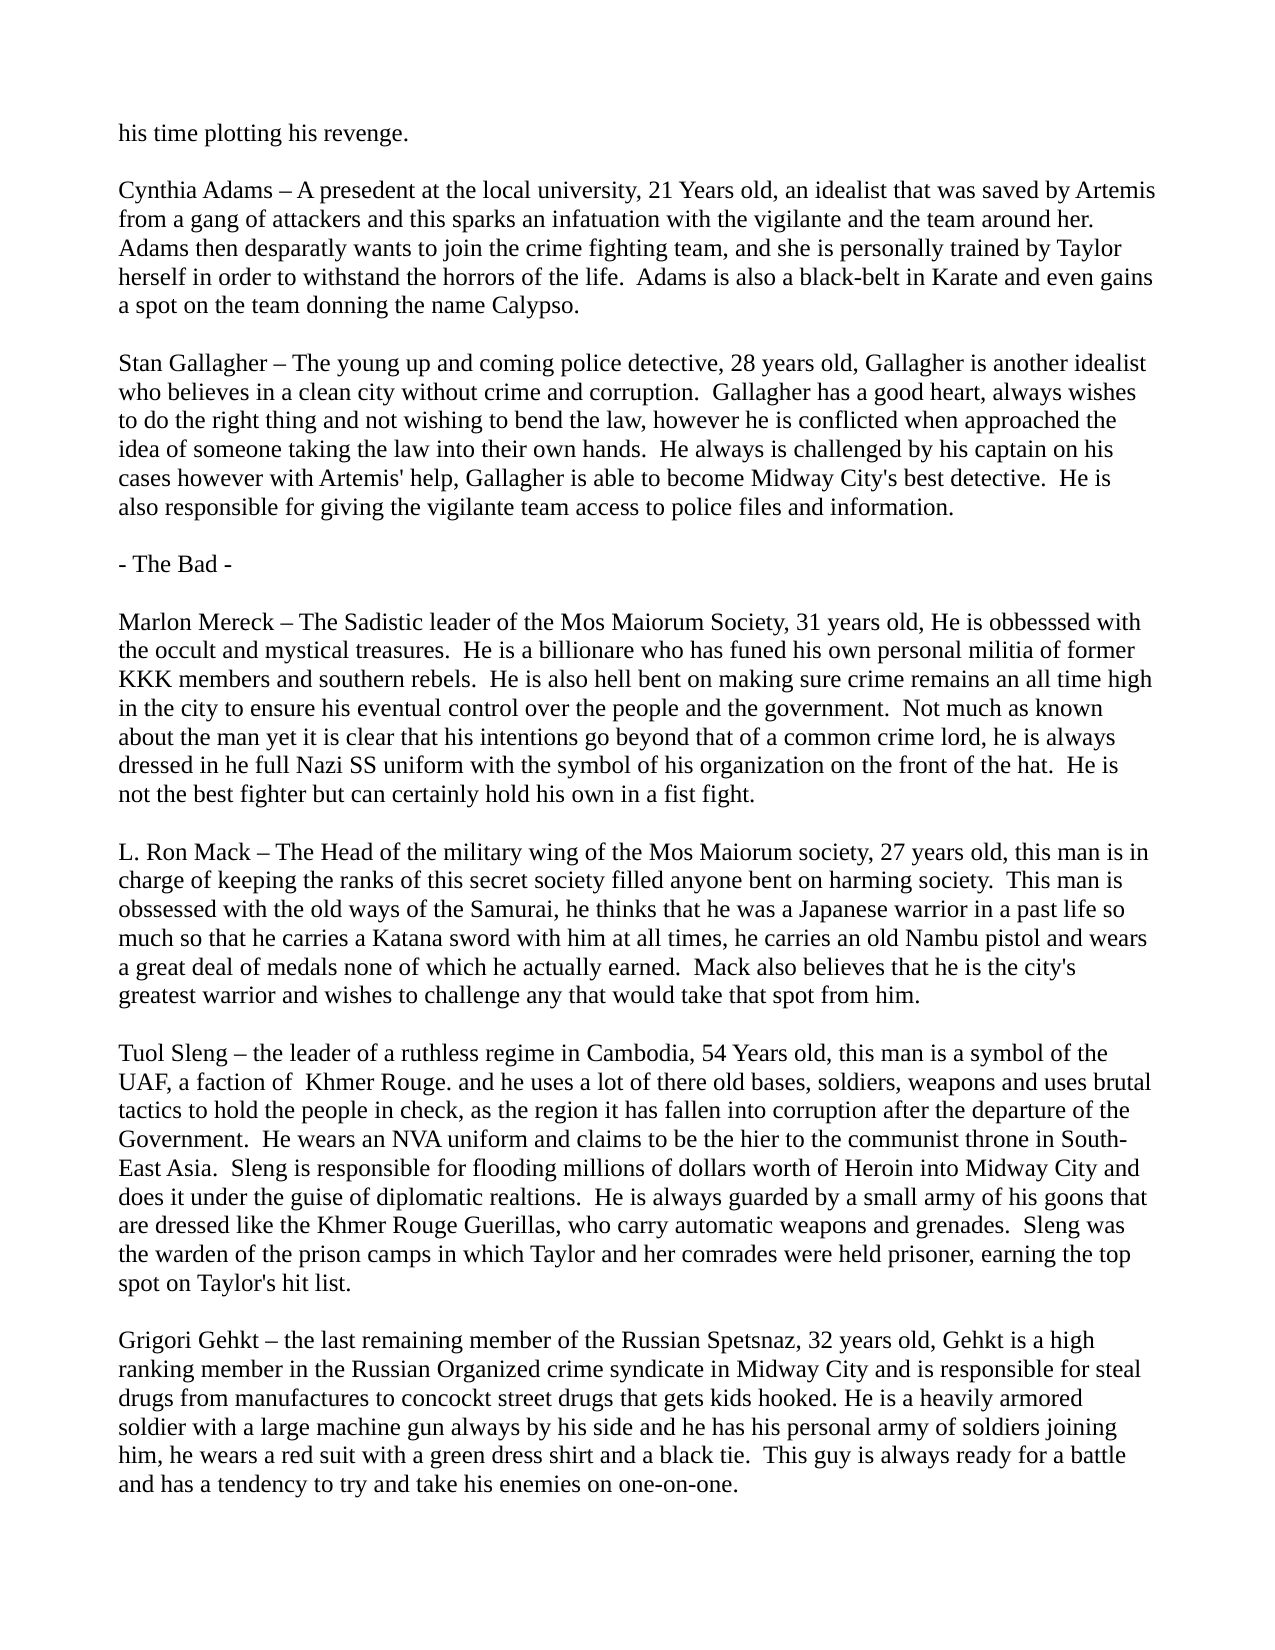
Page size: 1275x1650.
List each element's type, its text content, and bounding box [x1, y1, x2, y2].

text - The Bad - [118, 549, 1157, 578]
text Cynthia Adams – A presedent at the local university, 21 Years old, an idealist that was saved by Artemis from a gang of attackers and this sparks an infatuation with the vigilante and the team around her. Adams then desparatly wants to join the crime fighting team, and she is personally trained by Taylor herself in order to withstand the horrors of the life. Adams is also a black-belt in Karate and even gains a spot on the team donning the name Calypso. [118, 176, 1157, 319]
text L. Ron Mack – The Head of the military wing of the Mos Maiorum society, 27 years old, this man is in charge of keeping the ranks of this secret society filled anyone bent on harming society. This man is obssessed with the old ways of the Samurai, he thinks that he was a Japanese warrior in a past life so much so that he carries a Katana sword with him at all times, he carries an old Nambu pistol and wears a great deal of medals none of which he actually earned. Mack also believes that he is the city's greatest warrior and wishes to challenge any that would take that spot from him. [118, 837, 1157, 1009]
text Marlon Mereck – The Sadistic leader of the Mos Maiorum Society, 31 years old, He is obbesssed with the occult and mystical treasures. He is a billionare who has funed his own personal militia of former KKK members and southern rebels. He is also hell bent on making sure crime remains an all time high in the city to ensure his eventual control over the people and the government. Not much as known about the man yet it is clear that his intentions go beyond that of a common crime lord, he is always dressed in he full Nazi SS uniform with the symbol of his organization on the front of the hat. He is not the best fighter but can certainly hold his own in a fist fight. [118, 607, 1157, 808]
text his time plotting his revenge. [118, 118, 1157, 147]
text Grigori Gehkt – the last remaining member of the Russian Spetsnaz, 32 years old, Gehkt is a high ranking member in the Russian Organized crime syndicate in Midway City and is responsible for steal drugs from manufactures to concockt street drugs that gets kids hooked. He is a heavily armored soldier with a large machine gun always by his side and he has his personal army of soldiers joining him, he wears a red suit with a green dress shirt and a black tie. This guy is always ready for a battle and has a tendency to try and take his enemies on one-on-one. [118, 1326, 1157, 1498]
text Stan Gallagher – The young up and coming police detective, 28 years old, Gallagher is another idealist who believes in a clean city without crime and corruption. Gallagher has a good heart, always wishes to do the right thing and not wishing to bend the law, however he is conflicted when approached the idea of someone taking the law into their own hands. He always is challenged by his captain on his cases however with Artemis' help, Gallagher is able to become Midway City's best detective. He is also responsible for giving the vigilante team access to police files and information. [118, 348, 1157, 521]
text Tuol Sleng – the leader of a ruthless regime in Cambodia, 54 Years old, this man is a symbol of the UAF, a faction of Khmer Rouge. and he uses a lot of there old bases, soldiers, weapons and uses brutal tactics to hold the people in check, as the region it has fallen into corruption after the departure of the Government. He wears an NVA uniform and claims to be the hier to the communist throne in South-East Asia. Sleng is responsible for flooding millions of dollars worth of Heroin into Midway City and does it under the guise of diplomatic realtions. He is always guarded by a small army of his goons that are dressed like the Khmer Rouge Guerillas, who carry automatic weapons and grenades. Sleng was the warden of the prison camps in which Taylor and her comrades were held prisoner, earning the top spot on Taylor's hit list. [118, 1038, 1157, 1297]
